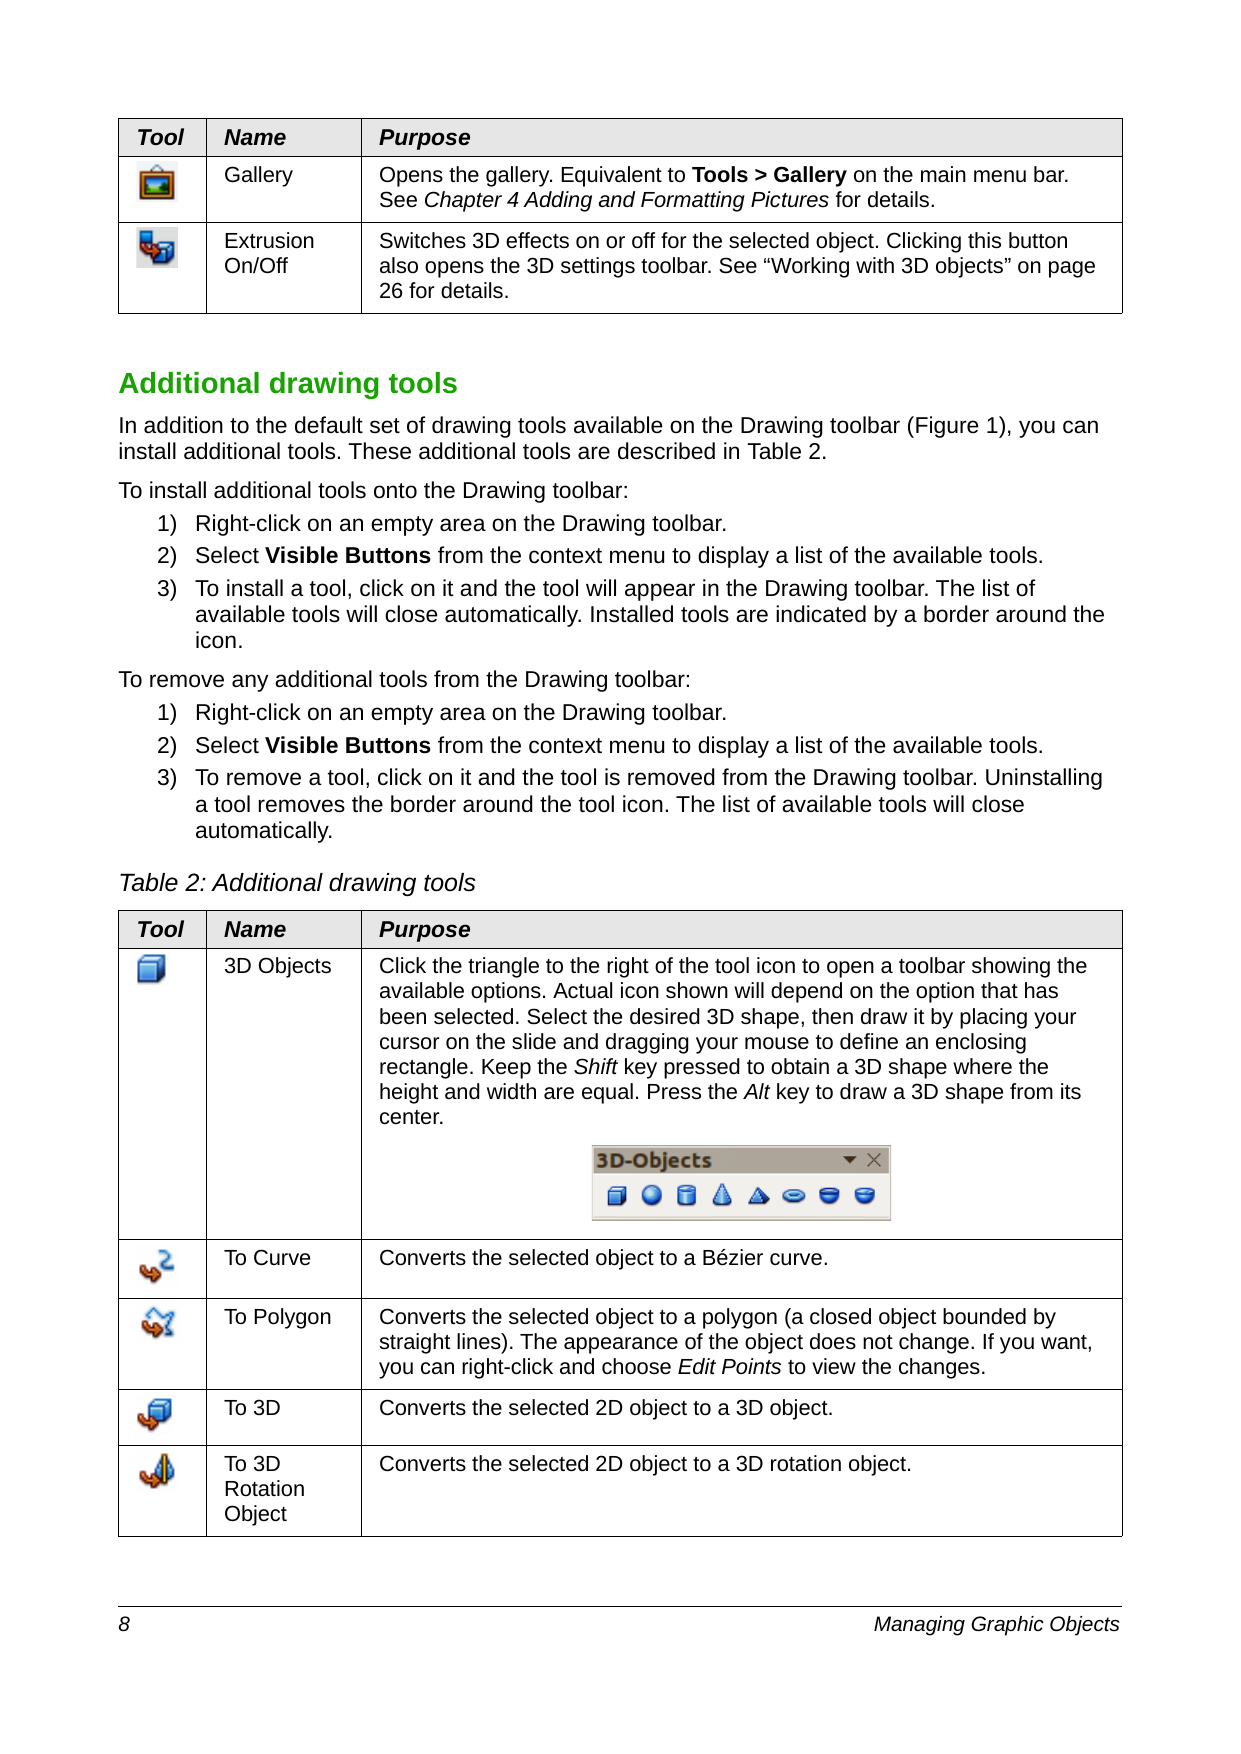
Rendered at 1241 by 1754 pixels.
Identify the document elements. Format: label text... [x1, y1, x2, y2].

table_header Purpose [362, 119, 1122, 156]
list To remove a tool, click on it and the tool is removed from the Drawing toolbar. Uninstalling a tool removes the border around the tool icon. The list of available tools will close automatically. [177, 764, 1122, 843]
list To install a tool, click on it and the tool will appear in the Drawing toolbar. The list of available tools will close automatically. Installed tools are indicated by a border around the icon. [177, 575, 1122, 654]
table_header Tool [119, 119, 206, 156]
table_cell [119, 1240, 206, 1298]
table_cell [119, 1299, 206, 1389]
table_cell Switches 3D effects on or off for the selected object. Clicking this button also opens the 3D settings toolbar. See “Working with 3D objects” on page 26 for details. [362, 223, 1122, 313]
picture [136, 1395, 174, 1435]
list Select Visible Buttons from the context menu to display a list of the available tools. [177, 542, 1122, 568]
picture [136, 1450, 178, 1493]
table_cell Converts the selected 2D object to a 3D rotation object. [362, 1446, 1122, 1536]
table_cell Click the triangle to the right of the tool icon to open a toolbar showing the available options. Actual icon shown will depend on the option that has been selected. Select the desired 3D shape, then draw it by placing your cursor on the slide and dragging your mouse to define an enclosing rectangle. Keep the Shift key pressed to obtain a 3D shape where the height and width are equal. Press the Alt key to draw a 3D shape from its center. [362, 949, 1122, 1239]
subtitle Additional drawing tools [118, 366, 1122, 399]
table_header Name [207, 119, 361, 156]
table_cell Converts the selected object to a Bézier curve. [362, 1240, 1122, 1298]
table_cell [119, 1390, 206, 1445]
table_cell Converts the selected 2D object to a 3D object. [362, 1390, 1122, 1445]
list Right-click on an empty area on the Drawing toolbar. [177, 699, 1122, 726]
table_cell Extrusion On/Off [207, 223, 361, 313]
table_cell [119, 223, 206, 313]
table_cell To Curve [207, 1240, 361, 1298]
picture [136, 1304, 183, 1342]
table_cell Gallery [207, 157, 361, 222]
list Right-click on an empty area on the Drawing toolbar. [177, 509, 1122, 536]
text Table 2: Additional drawing tools [118, 868, 1122, 897]
table_cell [119, 949, 206, 1239]
list To install additional tools onto the Drawing toolbar: [118, 477, 1122, 503]
table_cell To 3D Rotation Object [207, 1446, 361, 1536]
table_header Purpose [362, 911, 1122, 948]
picture [591, 1145, 892, 1221]
table_cell [119, 157, 206, 222]
table_cell Opens the gallery. Equivalent to Tools > Gallery on the main menu bar. See Chapter 4 Adding and Formatting Pictures for details. [362, 157, 1122, 222]
table_cell To 3D [207, 1390, 361, 1445]
table_cell Converts the selected object to a polygon (a closed object bounded by straight lines). The appearance of the object does not change. If you want, you can right-click and choose Edit Points to view the changes. [362, 1299, 1122, 1389]
picture [136, 1244, 181, 1289]
table_header Name [207, 911, 361, 948]
table_cell 3D Objects [207, 949, 361, 1239]
list Select Visible Buttons from the context menu to display a list of the available tools. [177, 732, 1122, 758]
picture [136, 227, 178, 268]
table_cell [119, 1446, 206, 1536]
list To remove any additional tools from the Drawing toolbar: [118, 666, 1122, 693]
picture [136, 161, 178, 202]
table_cell To Polygon [207, 1299, 361, 1389]
picture [136, 953, 170, 987]
text In addition to the default set of drawing tools available on the Drawing toolbar (Figure 1), you can install additional tools. These additional tools are described in Table 2. [118, 412, 1122, 464]
table_header Tool [119, 911, 206, 948]
